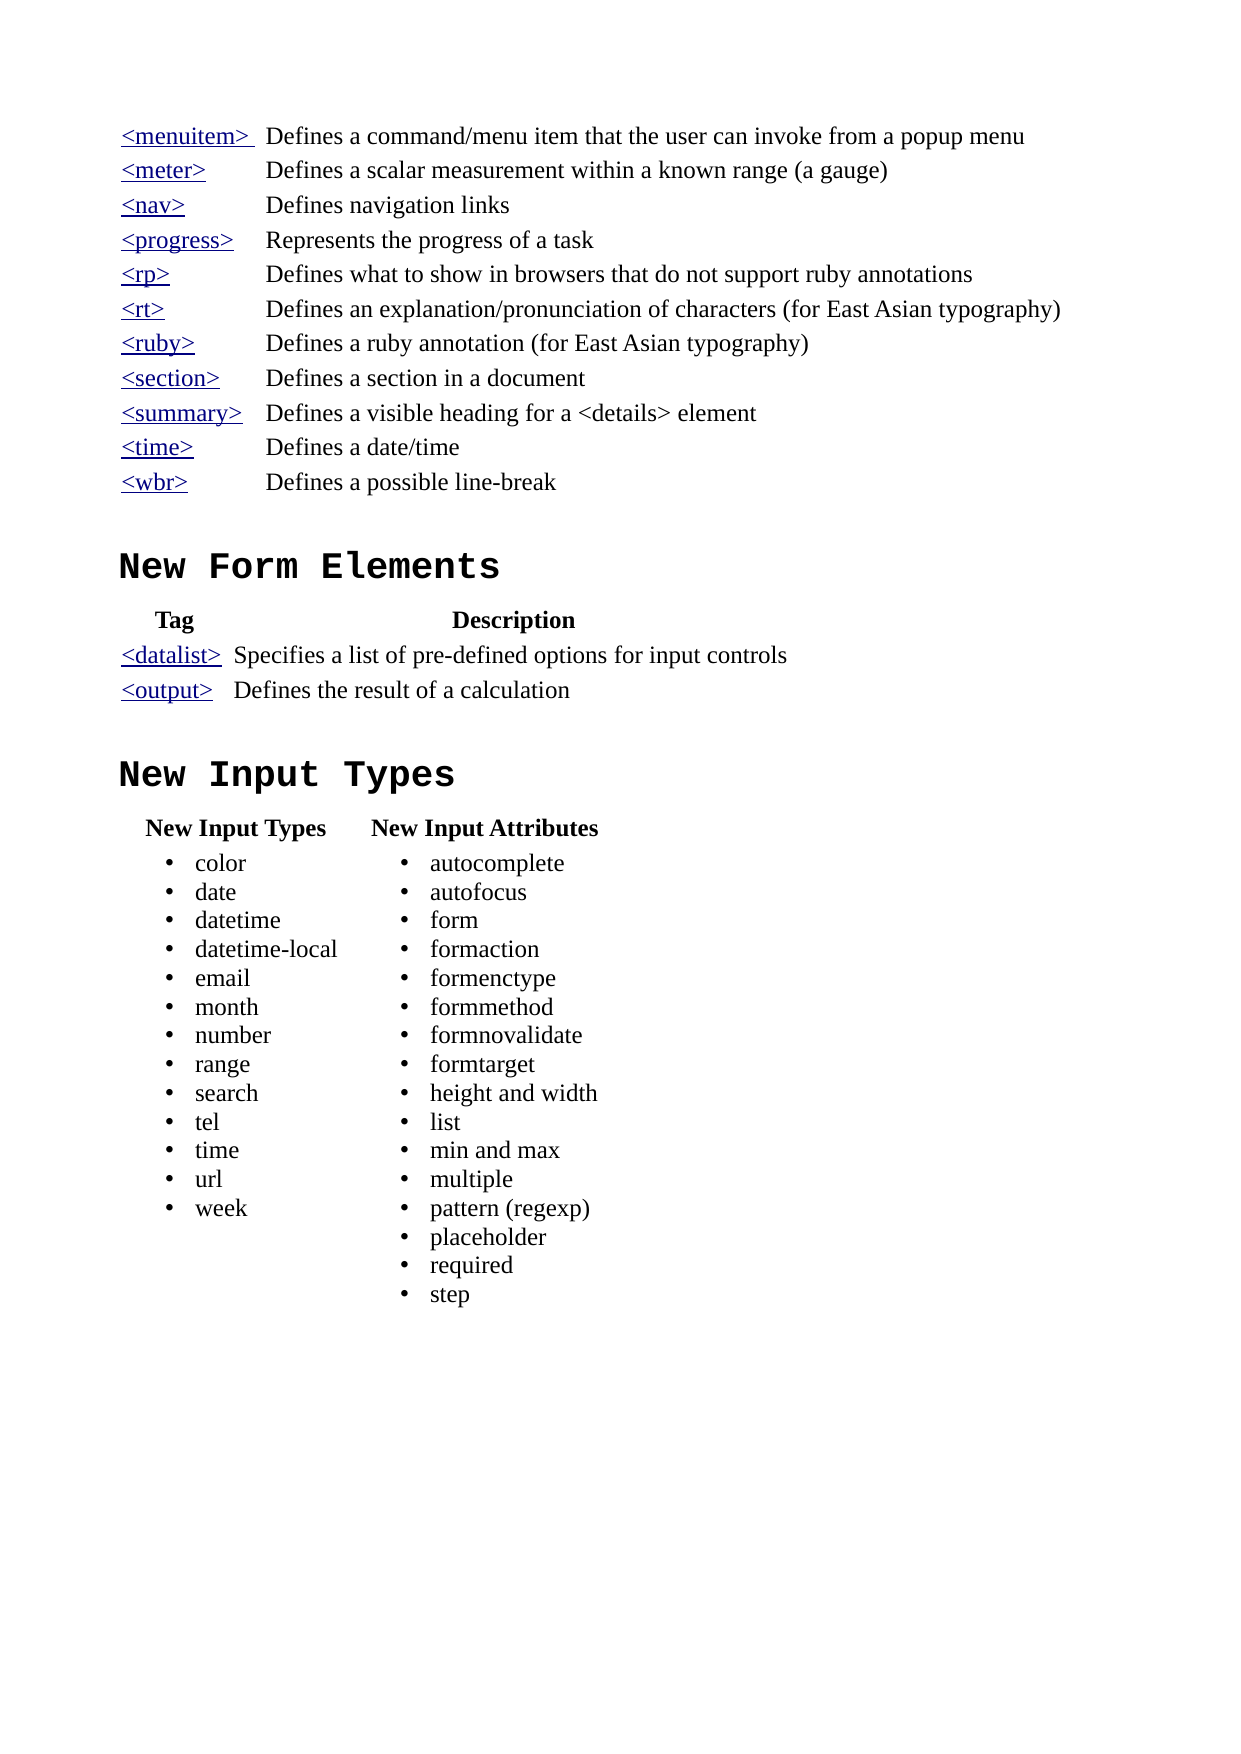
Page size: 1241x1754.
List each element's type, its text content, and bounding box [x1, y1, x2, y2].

table_cell <rp> [118, 256, 262, 291]
table_cell Defines the result of a calculation [230, 672, 797, 706]
table_cell Represents the progress of a task [263, 222, 1122, 256]
table_cell Defines navigation links [263, 187, 1122, 222]
table_cell <datalist> [118, 637, 230, 672]
table_cell Defines a date/time [263, 429, 1122, 464]
table_header New Input Types [118, 811, 353, 845]
table_header Description [230, 603, 797, 637]
table_cell <meter> [118, 153, 262, 187]
table_cell <rt> [118, 291, 262, 326]
subtitle New Input Types [118, 756, 1122, 798]
table_cell Specifies a list of pre-defined options for input controls [230, 637, 797, 672]
table_cell <nav> [118, 187, 262, 222]
table_cell <section> [118, 360, 262, 395]
table_cell Defines a section in a document [263, 360, 1122, 395]
table_cell Defines a visible heading for a <details> element [263, 395, 1122, 429]
table_cell Defines a possible line-break [263, 464, 1122, 498]
table_cell <progress> [118, 222, 262, 256]
table_cell <summary> [118, 395, 262, 429]
table_cell Defines a command/menu item that the user can invoke from a popup menu [263, 118, 1122, 153]
table_cell <menuitem> [118, 118, 262, 153]
table_cell Defines an explanation/pronunciation of characters (for East Asian typography) [263, 291, 1122, 326]
table_cell <wbr> [118, 464, 262, 498]
table_cell <output> [118, 672, 230, 706]
table_cell Defines what to show in browsers that do not support ruby annotations [263, 256, 1122, 291]
table_cell Defines a ruby annotation (for East Asian typography) [263, 326, 1122, 360]
table_cell color date datetime datetime-local email month number range search tel time url week [118, 845, 353, 1341]
table_cell <ruby> [118, 326, 262, 360]
table_header Tag [118, 603, 230, 637]
table_cell <time> [118, 429, 262, 464]
table_cell autocomplete autofocus form formaction formenctype formmethod formnovalidate formtarget height and width list min and max multiple pattern (regexp) placeholder required step [353, 845, 616, 1341]
subtitle New Form Elements [118, 548, 1122, 590]
table_header New Input Attributes [353, 811, 616, 845]
table_cell Defines a scalar measurement within a known range (a gauge) [263, 153, 1122, 187]
